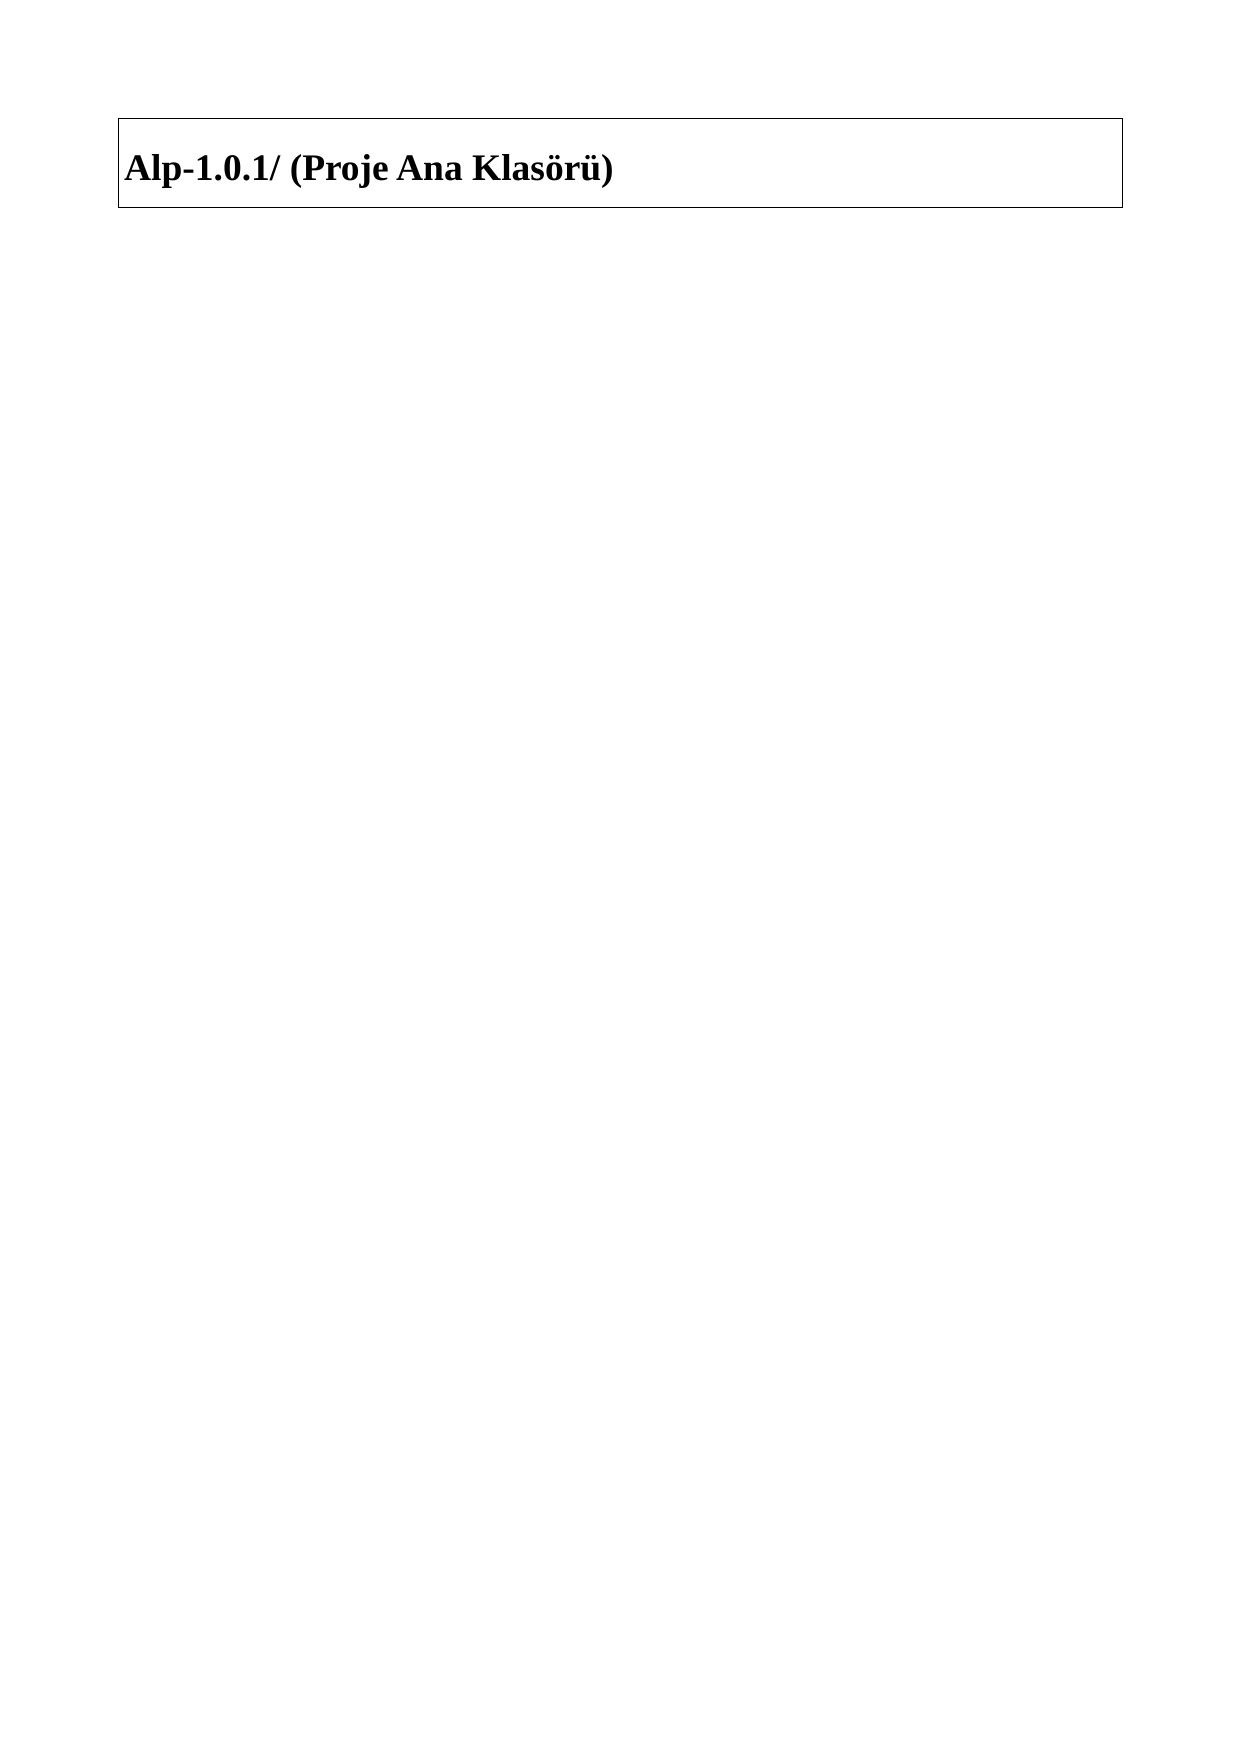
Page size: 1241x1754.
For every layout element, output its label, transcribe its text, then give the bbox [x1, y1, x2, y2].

table_header Alp-1.0.1/ (Proje Ana Klasörü) [119, 119, 1122, 207]
